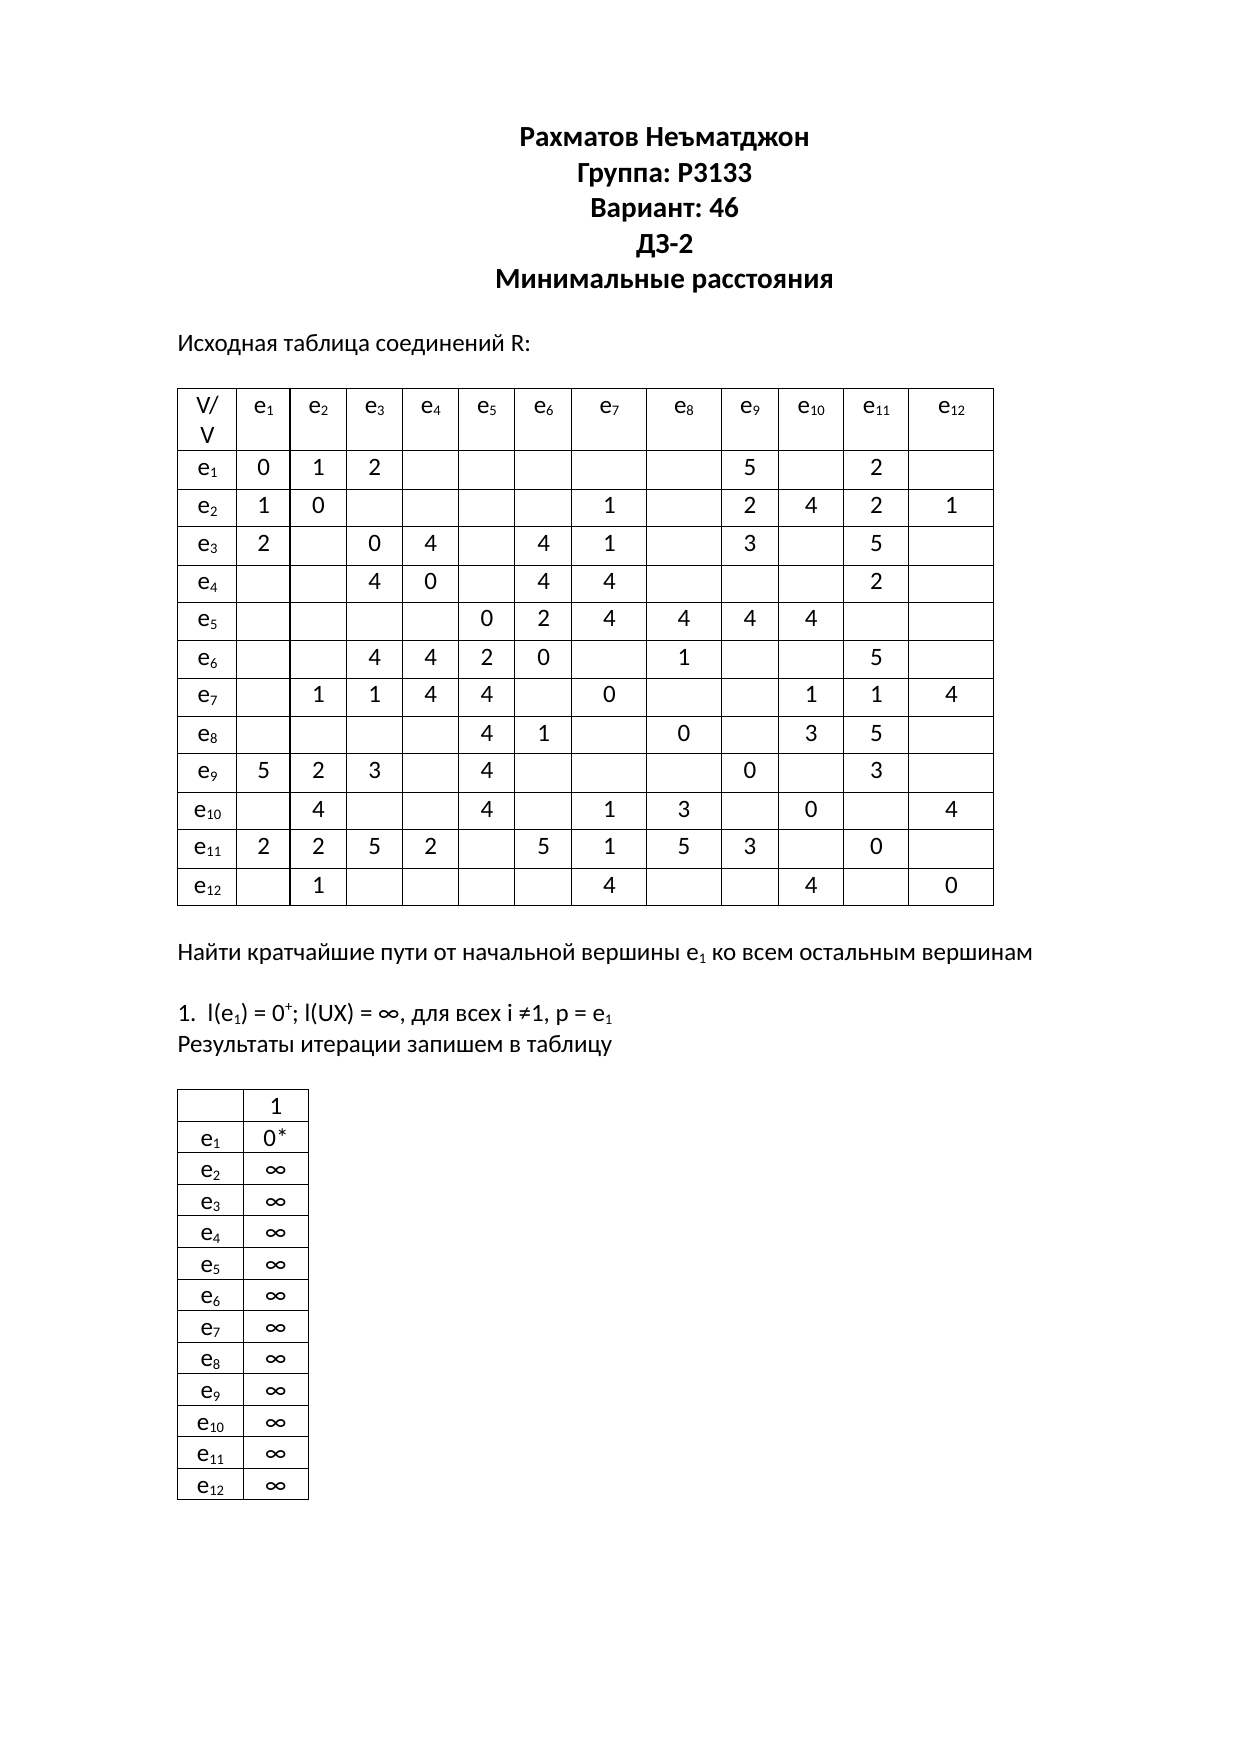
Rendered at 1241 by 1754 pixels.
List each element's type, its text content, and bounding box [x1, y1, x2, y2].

table_header e7 [572, 389, 646, 450]
table_cell 4 [459, 793, 514, 829]
table_cell 5 [237, 754, 289, 792]
table_cell 1 [291, 869, 346, 905]
table_cell 4 [909, 679, 993, 716]
table_cell 2 [844, 566, 908, 602]
table_cell [459, 490, 514, 526]
table_cell [722, 679, 778, 716]
table_cell 5 [844, 641, 908, 677]
table_cell [844, 793, 908, 829]
table_cell 4 [403, 641, 458, 677]
table_cell 0 [403, 566, 458, 602]
table_cell [291, 527, 346, 564]
table_cell [237, 641, 289, 677]
table_cell 4 [572, 603, 646, 640]
table_cell [844, 603, 908, 640]
table_cell [237, 869, 289, 905]
table_header e4 [403, 389, 458, 450]
table_cell ∞ [244, 1437, 308, 1468]
table_cell e10 [178, 1406, 243, 1436]
table_cell 5 [844, 717, 908, 753]
table_cell [403, 603, 458, 640]
text Вариант: 46 [177, 189, 1152, 225]
table_cell ∞ [244, 1469, 308, 1499]
table_cell ∞ [244, 1185, 308, 1215]
table_cell [347, 603, 402, 640]
table_cell 4 [572, 869, 646, 905]
table_cell 4 [403, 527, 458, 564]
table_cell 4 [572, 566, 646, 602]
table_cell 1 [572, 830, 646, 868]
table_cell [515, 869, 571, 905]
table_cell 2 [237, 527, 289, 564]
table_cell [572, 451, 646, 489]
table_cell 1 [647, 641, 721, 677]
table_cell [647, 490, 721, 526]
table_cell 4 [291, 793, 346, 829]
table_cell [459, 830, 514, 868]
table_cell 0* [244, 1122, 308, 1152]
table_cell [403, 490, 458, 526]
table_cell 1 [572, 527, 646, 564]
table_cell 0 [909, 869, 993, 905]
table_cell 0 [722, 754, 778, 792]
table_cell [909, 566, 993, 602]
table_cell [779, 830, 843, 868]
table_cell 3 [647, 793, 721, 829]
table_cell [909, 830, 993, 868]
table_cell 1 [909, 490, 993, 526]
table_cell 2 [347, 451, 402, 489]
text Минимальные расстояния [177, 261, 1152, 296]
table_cell [237, 717, 289, 753]
table_cell [647, 566, 721, 602]
table_cell 0 [237, 451, 289, 489]
table_cell 2 [515, 603, 571, 640]
table_cell [909, 754, 993, 792]
table_cell e8 [178, 717, 236, 753]
table_cell 4 [459, 717, 514, 753]
table_cell 4 [347, 566, 402, 602]
table_cell 1 [347, 679, 402, 716]
table_cell [909, 641, 993, 677]
table_header e10 [779, 389, 843, 450]
table_cell ∞ [244, 1406, 308, 1436]
table_cell e9 [178, 1374, 243, 1405]
table_cell [515, 754, 571, 792]
table_cell [515, 490, 571, 526]
table_cell [291, 603, 346, 640]
table_cell 0 [459, 603, 514, 640]
table_cell 2 [403, 830, 458, 868]
table_cell 1 [572, 490, 646, 526]
table_cell [291, 641, 346, 677]
table_cell [722, 566, 778, 602]
table_cell 4 [647, 603, 721, 640]
table_cell 1 [572, 793, 646, 829]
table_cell [347, 717, 402, 753]
table_cell e6 [178, 1280, 243, 1310]
table_cell ∞ [244, 1280, 308, 1310]
table_cell e2 [178, 490, 236, 526]
table_cell 4 [722, 603, 778, 640]
table_cell [722, 793, 778, 829]
table_cell ∞ [244, 1216, 308, 1247]
table_cell [647, 527, 721, 564]
table_header 1 [244, 1090, 308, 1121]
table_cell 1 [844, 679, 908, 716]
table_cell 2 [459, 641, 514, 677]
table_cell [403, 717, 458, 753]
table_cell e7 [178, 1311, 243, 1342]
table_cell [909, 603, 993, 640]
text Исходная таблица соединений R: [177, 327, 1152, 357]
text Найти кратчайшие пути от начальной вершины e1 ко всем остальным вершинам [177, 936, 1152, 967]
table_cell [909, 527, 993, 564]
table_cell 4 [459, 679, 514, 716]
table_cell [779, 527, 843, 564]
table_cell e6 [178, 641, 236, 677]
table_cell 3 [779, 717, 843, 753]
table_cell 2 [291, 754, 346, 792]
table_cell [647, 451, 721, 489]
table_cell 4 [515, 566, 571, 602]
table_cell [347, 490, 402, 526]
table_cell e2 [178, 1153, 243, 1184]
table_cell 0 [347, 527, 402, 564]
table_cell e5 [178, 603, 236, 640]
table_cell [722, 869, 778, 905]
table_cell [237, 793, 289, 829]
table_cell e9 [178, 754, 236, 792]
table_cell [403, 451, 458, 489]
table_header V/V [178, 389, 236, 450]
table_cell [459, 869, 514, 905]
table_cell e­10 [178, 793, 236, 829]
table_cell 0 [779, 793, 843, 829]
table_cell e1 [178, 1122, 243, 1152]
table_cell e4 [178, 566, 236, 602]
table_cell [347, 793, 402, 829]
table_cell [909, 717, 993, 753]
table_header e9 [722, 389, 778, 450]
table_cell 0 [572, 679, 646, 716]
table_cell ∞ [244, 1374, 308, 1405]
table_cell e12 [178, 869, 236, 905]
table_cell 4 [515, 527, 571, 564]
table_cell e1 [178, 451, 236, 489]
table_cell 4 [403, 679, 458, 716]
table_cell 5 [722, 451, 778, 489]
table_cell [647, 679, 721, 716]
table_cell 3 [722, 830, 778, 868]
table_cell 0 [515, 641, 571, 677]
table_cell e7 [178, 679, 236, 716]
table_cell [237, 603, 289, 640]
table_cell [779, 566, 843, 602]
table_cell 1 [291, 451, 346, 489]
table_cell [459, 451, 514, 489]
table_cell 2 [291, 830, 346, 868]
table_header e12 [909, 389, 993, 450]
table_header e2 [291, 389, 346, 450]
table_cell 4 [909, 793, 993, 829]
table_cell [647, 869, 721, 905]
table_cell [515, 451, 571, 489]
table_cell [515, 679, 571, 716]
table_cell 3 [844, 754, 908, 792]
table_cell [779, 754, 843, 792]
table_cell [347, 869, 402, 905]
table_cell ∞ [244, 1311, 308, 1342]
table_cell 2 [722, 490, 778, 526]
table_cell ∞ [244, 1343, 308, 1373]
table_cell e8 [178, 1343, 243, 1373]
table_cell [779, 451, 843, 489]
table_header e5 [459, 389, 514, 450]
table_cell [403, 869, 458, 905]
table_cell [909, 451, 993, 489]
table_cell [779, 641, 843, 677]
table_header e1 [237, 389, 289, 450]
text Группа: P3133 [177, 154, 1152, 189]
table_header e6 [515, 389, 571, 450]
table_cell [572, 717, 646, 753]
table_cell 5 [647, 830, 721, 868]
table_cell [237, 679, 289, 716]
text Результаты итерации запишем в таблицу [177, 1028, 1152, 1058]
table_cell 0 [291, 490, 346, 526]
table_header e3 [347, 389, 402, 450]
table_cell 4 [459, 754, 514, 792]
table_cell 1 [779, 679, 843, 716]
table_cell 5 [515, 830, 571, 868]
table_cell ∞ [244, 1248, 308, 1278]
table_cell 1 [291, 679, 346, 716]
table_cell 4 [779, 603, 843, 640]
table_header e11 [844, 389, 908, 450]
table_cell [722, 641, 778, 677]
table_cell e11 [178, 830, 236, 868]
table_cell 1 [237, 490, 289, 526]
table_cell [403, 793, 458, 829]
table_cell [237, 566, 289, 602]
table_cell e5 [178, 1248, 243, 1278]
table_cell e3 [178, 1185, 243, 1215]
table_cell 4 [779, 869, 843, 905]
table_cell 5 [347, 830, 402, 868]
table_cell ∞ [244, 1153, 308, 1184]
text 1. l(e1) = 0+­; l(UX) = ∞, для всех i ≠1, p = e1 [177, 997, 1152, 1028]
table_cell [844, 869, 908, 905]
table_cell 4 [347, 641, 402, 677]
table_cell [572, 641, 646, 677]
table_cell e12 [178, 1469, 243, 1499]
table_header [178, 1090, 243, 1121]
table_cell 2 [844, 490, 908, 526]
table_cell 5 [844, 527, 908, 564]
table_cell [403, 754, 458, 792]
table_cell 3 [347, 754, 402, 792]
table_cell 3 [722, 527, 778, 564]
table_cell 0 [647, 717, 721, 753]
table_cell [291, 717, 346, 753]
table_cell [459, 566, 514, 602]
text ДЗ-2 [177, 225, 1152, 261]
table_header e8 [647, 389, 721, 450]
table_cell 4 [779, 490, 843, 526]
table_cell [291, 566, 346, 602]
text Рахматов Неъматджон [177, 118, 1152, 154]
table_cell 0 [844, 830, 908, 868]
table_cell e4 [178, 1216, 243, 1247]
table_cell [515, 793, 571, 829]
table_cell [647, 754, 721, 792]
table_cell 2 [844, 451, 908, 489]
table_cell e11 [178, 1437, 243, 1468]
table_cell [572, 754, 646, 792]
table_cell 2 [237, 830, 289, 868]
table_cell [459, 527, 514, 564]
table_cell [722, 717, 778, 753]
table_cell e3 [178, 527, 236, 564]
table_cell 1 [515, 717, 571, 753]
